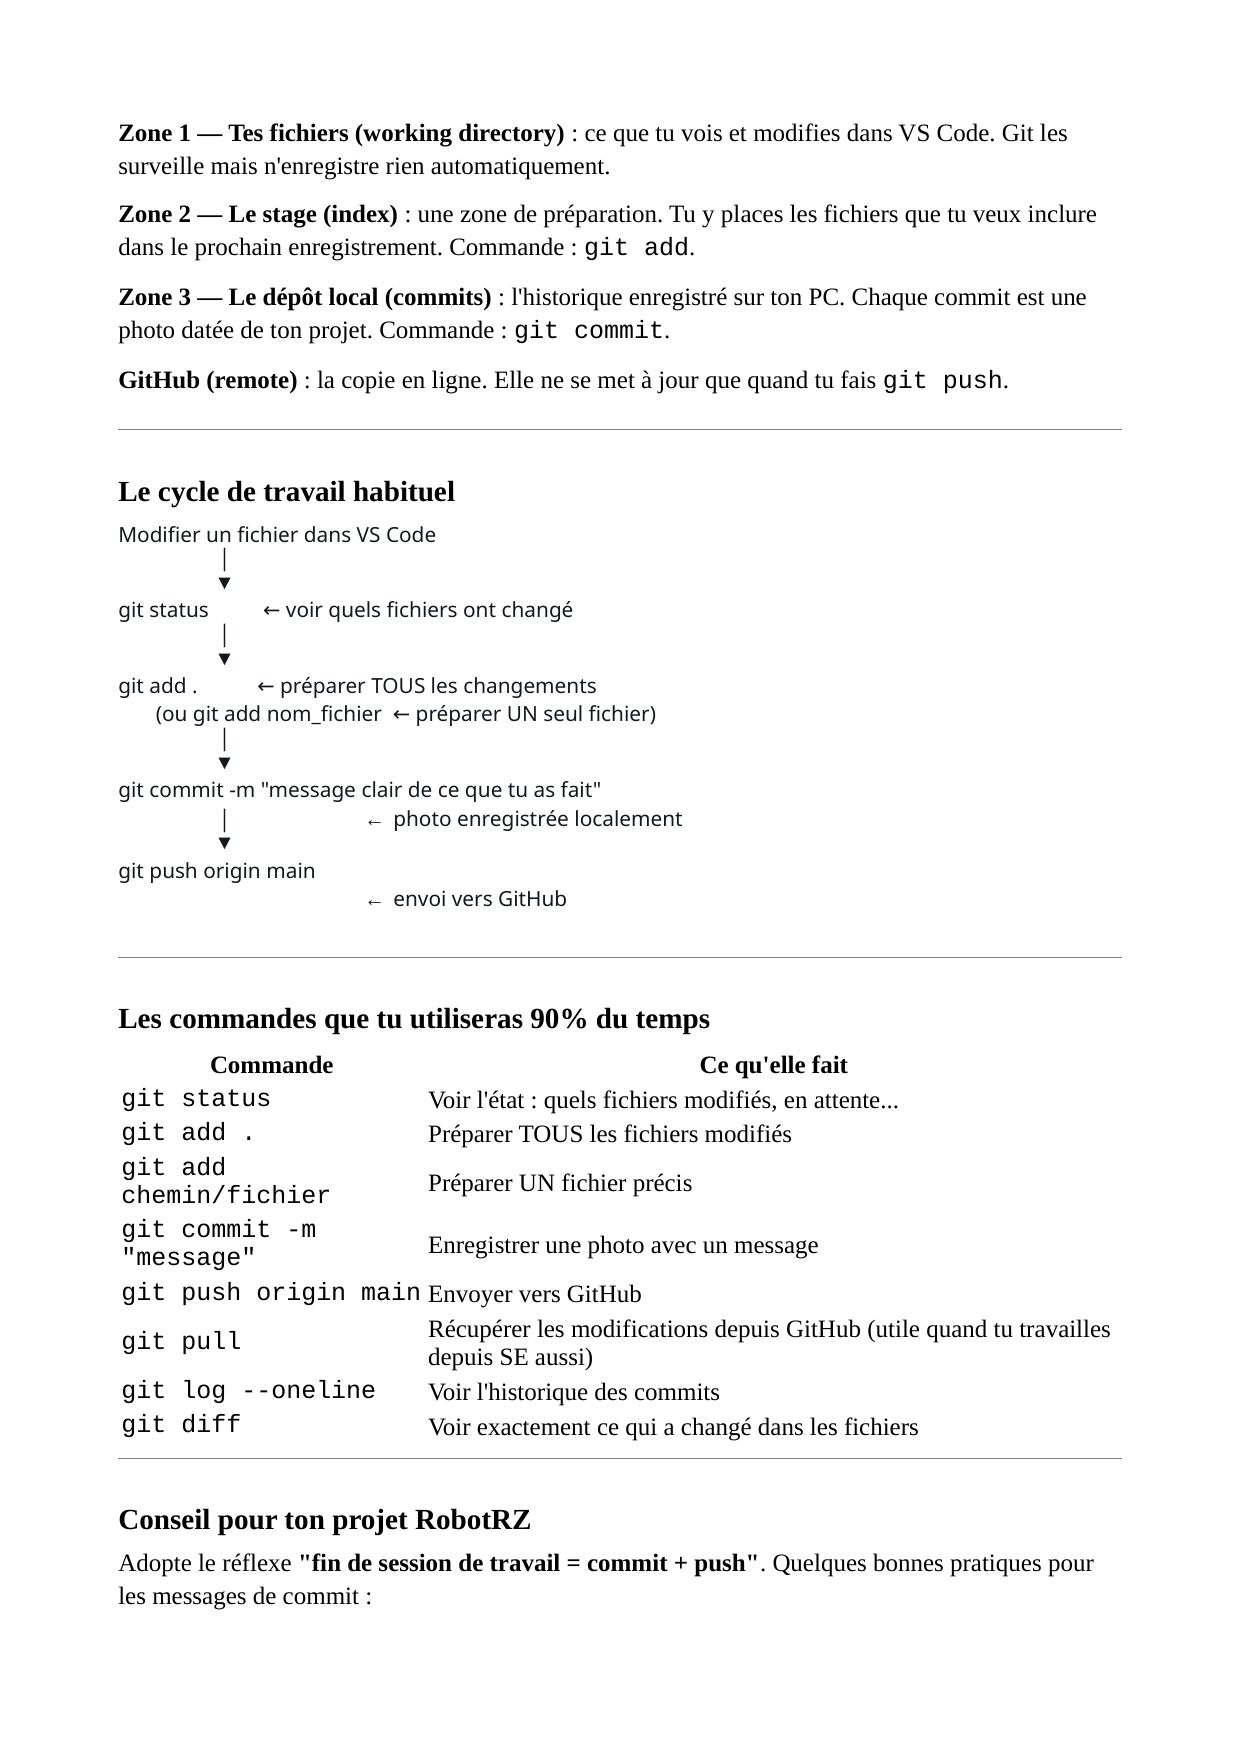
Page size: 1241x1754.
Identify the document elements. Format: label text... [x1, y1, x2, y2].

text git commit -m "message clair de ce que tu as fait" [118, 775, 1122, 804]
table_cell git add chemin/fichier [118, 1151, 425, 1214]
text ← envoi vers GitHub [118, 884, 1122, 913]
text │ [225, 624, 1122, 647]
text ▼ [118, 647, 1122, 671]
table_cell Voir l'historique des commits [425, 1374, 1122, 1409]
text Zone 3 — Le dépôt local (commits) : l'historique enregistré sur ton PC. Chaque commit est une photo datée de ton projet. Commande : git commit. [118, 282, 1122, 346]
subtitle Conseil pour ton projet RobotRZ [118, 1502, 1122, 1536]
text │ [118, 624, 224, 647]
text git status ← voir quels fichiers ont changé [118, 595, 1122, 624]
text ▼ [118, 832, 1122, 856]
table_header Ce qu'elle fait [425, 1048, 1122, 1082]
text GitHub (remote) : la copie en ligne. Elle ne se met à jour que quand tu fais git push. [118, 365, 1122, 396]
text ▼ [118, 752, 1122, 775]
text │ ← photo enregistrée localement [118, 804, 1122, 832]
text Zone 1 — Tes fichiers (working directory) : ce que tu vois et modifies dans VS Code. Git les surveille mais n'enregistre rien automatiquement. [118, 118, 1122, 180]
table_cell Préparer UN fichier précis [425, 1151, 1122, 1214]
table_cell git diff [118, 1409, 425, 1443]
text ▼ [118, 572, 1122, 595]
text │ [118, 548, 1122, 572]
table_cell git add . [118, 1117, 425, 1151]
subtitle Le cycle de travail habituel [118, 474, 1122, 507]
table_cell git status [118, 1082, 425, 1117]
text Modifier un fichier dans VS Code [118, 520, 1122, 548]
text git push origin main [118, 856, 1122, 884]
table_header Commande [118, 1048, 425, 1082]
table_cell git log --oneline [118, 1374, 425, 1409]
text (ou git add nom_fichier ← préparer UN seul fichier) [118, 699, 1122, 728]
table_cell git pull [118, 1311, 425, 1374]
table_cell git push origin main [118, 1276, 425, 1311]
table_cell Voir l'état : quels fichiers modifiés, en attente... [425, 1082, 1122, 1117]
table_cell git commit -m "message" [118, 1214, 425, 1276]
text Zone 2 — Le stage (index) : une zone de préparation. Tu y places les fichiers que tu veux inclure dans le prochain enregistrement. Commande : git add. [118, 199, 1122, 263]
table_cell Envoyer vers GitHub [425, 1276, 1122, 1311]
table_cell Récupérer les modifications depuis GitHub (utile quand tu travailles depuis SE aussi) [425, 1311, 1122, 1374]
subtitle Les commandes que tu utiliseras 90% du temps [118, 1001, 1122, 1035]
text Adopte le réflexe "fin de session de travail = commit + push". Quelques bonnes pratiques pour les messages de commit : [118, 1548, 1122, 1610]
table_cell Enregistrer une photo avec un message [425, 1214, 1122, 1276]
text │ [118, 728, 1122, 752]
table_cell Préparer TOUS les fichiers modifiés [425, 1117, 1122, 1151]
text git add . ← préparer TOUS les changements [118, 671, 1122, 699]
table_cell Voir exactement ce qui a changé dans les fichiers [425, 1409, 1122, 1443]
